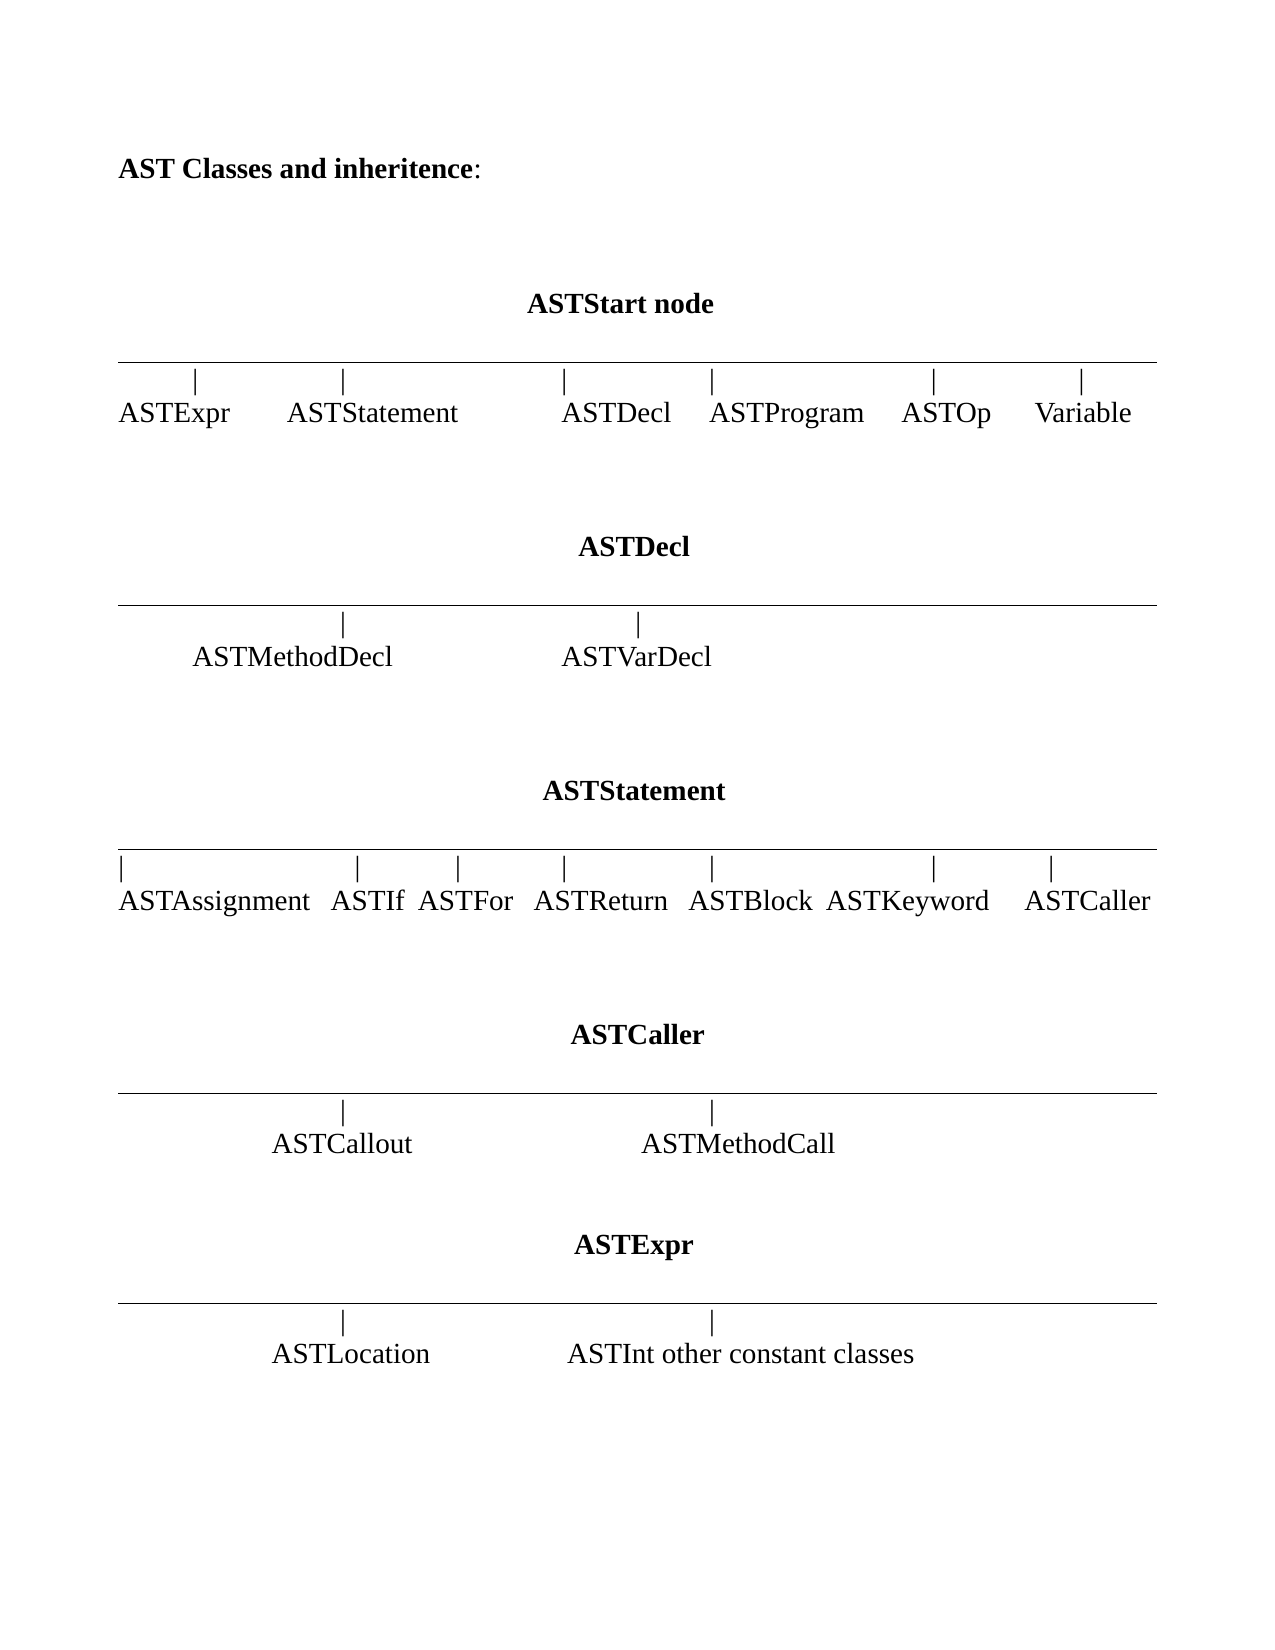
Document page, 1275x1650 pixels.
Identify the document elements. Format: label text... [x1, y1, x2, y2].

text ASTStart node [118, 286, 1157, 319]
text ASTExpr [118, 1227, 1157, 1260]
text | | | | | | | [118, 850, 1157, 883]
text ASTCaller [118, 1017, 1157, 1050]
text ASTExpr ASTStatement ASTDecl ASTProgram ASTOp Variable [118, 395, 1157, 429]
text ASTStatement [118, 773, 1157, 807]
text | | [118, 1094, 1157, 1126]
text | | | | | | [118, 363, 1157, 395]
text ASTDecl [118, 529, 1157, 563]
text ASTLocation ASTInt other constant classes [118, 1336, 1157, 1370]
text ASTAssignment ASTIf ASTFor ASTReturn ASTBlock ASTKeyword ASTCaller [118, 883, 1157, 916]
text | | [118, 606, 1157, 639]
text ASTCallout ASTMethodCall [118, 1126, 1157, 1160]
text ASTMethodDecl ASTVarDecl [118, 639, 1157, 672]
text AST Classes and inheritence: [118, 152, 1157, 185]
text | | [118, 1304, 1157, 1336]
